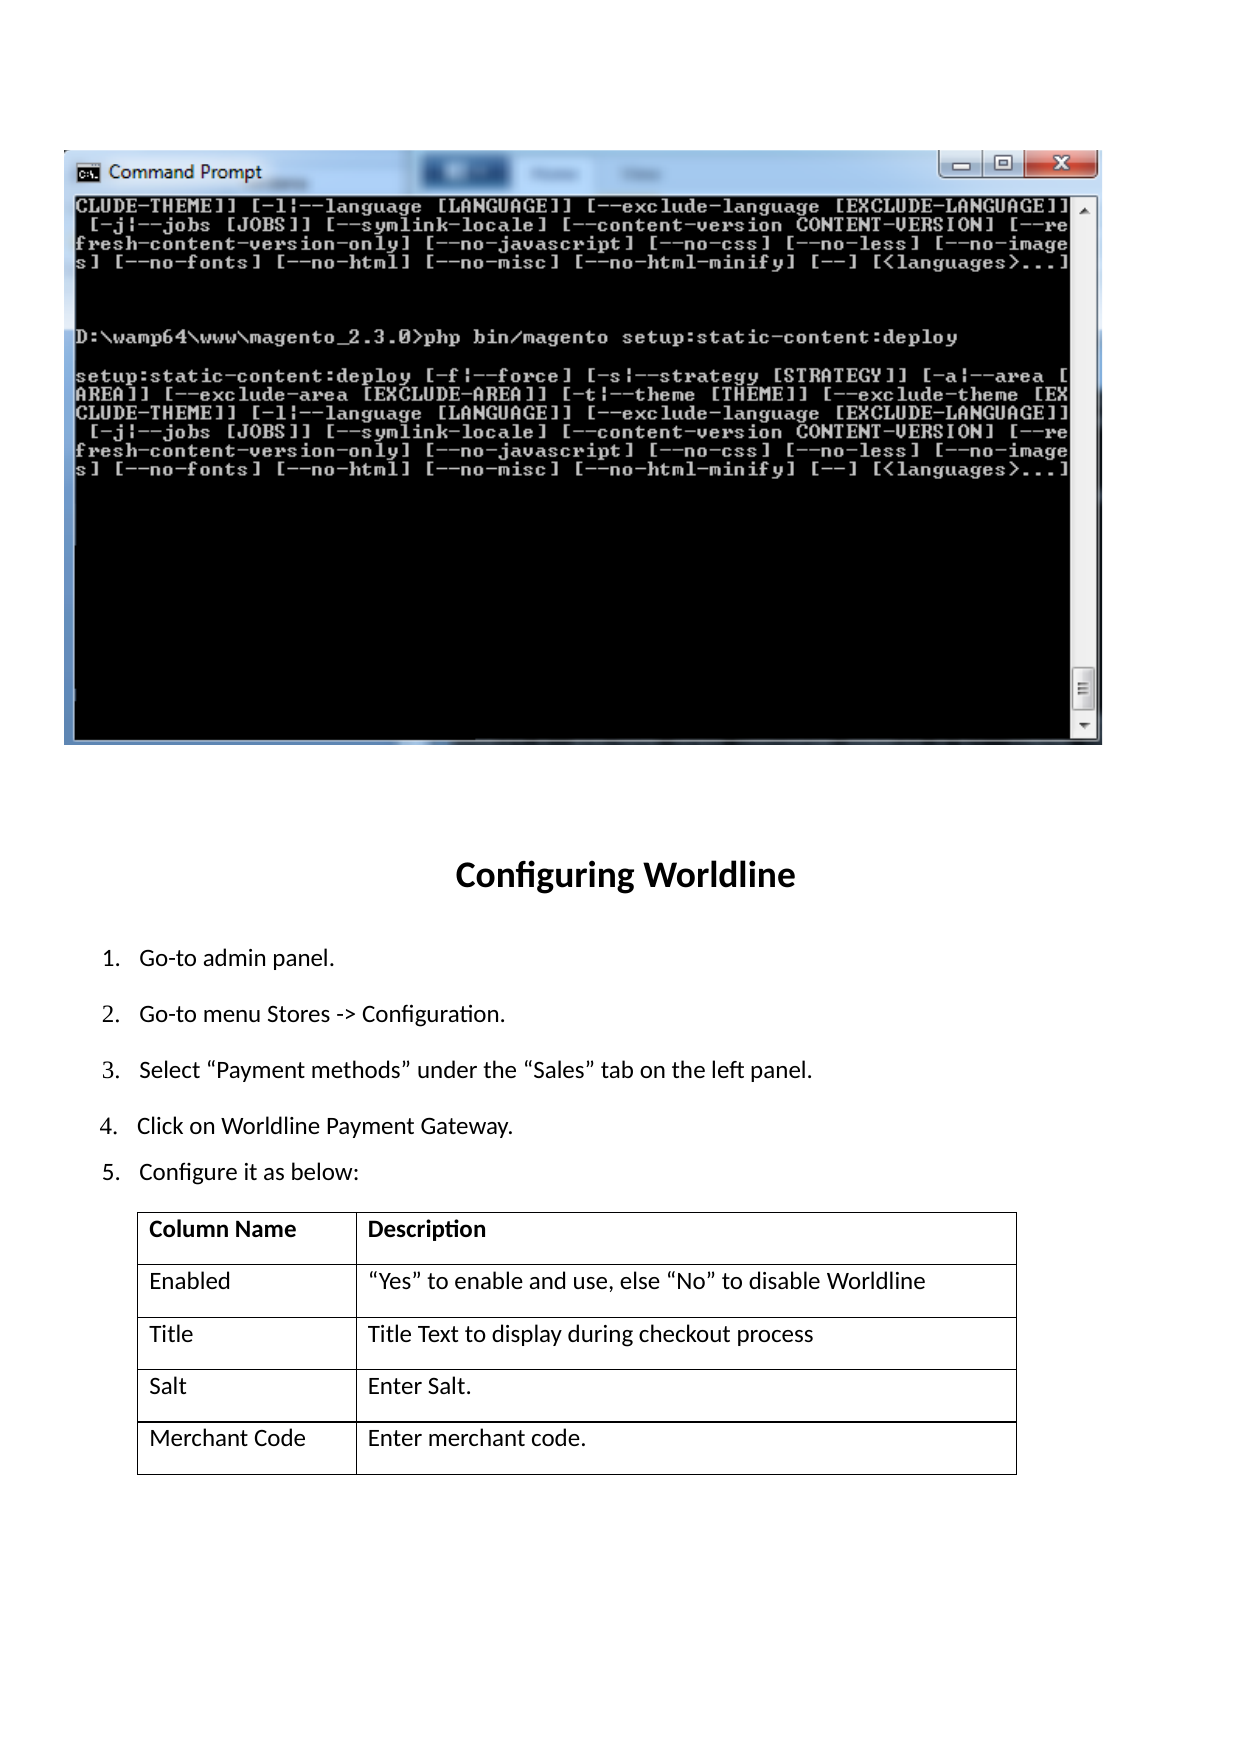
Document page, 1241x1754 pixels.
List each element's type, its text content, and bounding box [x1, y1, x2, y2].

list Go-to admin panel. [102, 942, 1187, 973]
text Configuring Worldline [64, 851, 1187, 897]
table_cell Title [138, 1318, 356, 1369]
table_cell Enabled [138, 1265, 356, 1317]
table_cell “Yes” to enable and use, else “No” to disable Worldline [357, 1265, 1016, 1317]
table_cell Enter Salt. [357, 1370, 1016, 1421]
list Configure it as below: [102, 1156, 1187, 1187]
list Select “Payment methods” under the “Sales” tab on the left panel. [102, 1054, 1187, 1084]
table_cell Salt [138, 1370, 356, 1421]
table_cell Enter merchant code. [357, 1423, 1016, 1474]
table_cell Merchant Code [138, 1423, 356, 1474]
table_header Description [357, 1213, 1016, 1264]
table_header Column Name [138, 1213, 356, 1264]
table_cell Title Text to display during checkout process [357, 1318, 1016, 1369]
picture [64, 150, 1103, 745]
list Go-to menu Stores -> Configuration. [102, 998, 1187, 1029]
list Click on Worldline Payment Gateway. [99, 1110, 1187, 1140]
